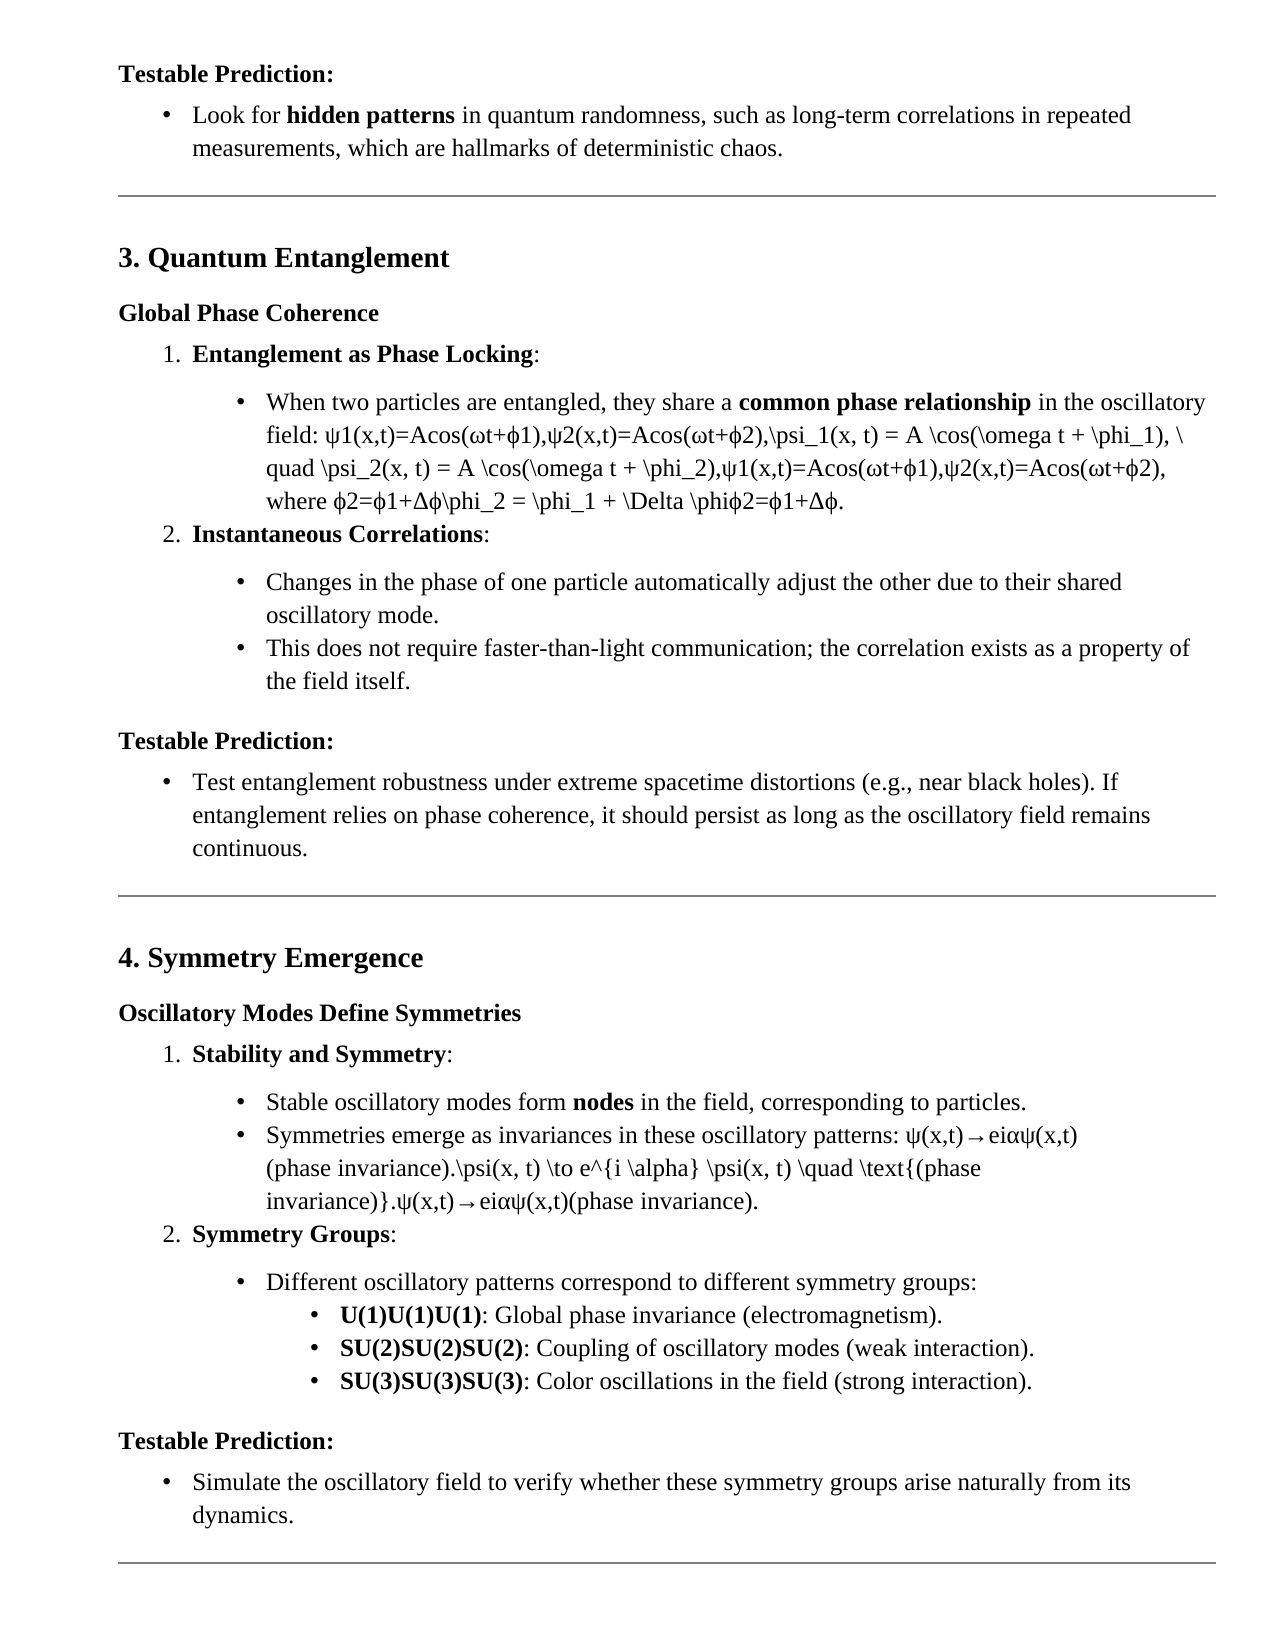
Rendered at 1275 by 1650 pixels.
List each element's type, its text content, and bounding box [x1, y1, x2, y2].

list Test entanglement robustness under extreme spacetime distortions (e.g., near black holes). If entanglement relies on phase coherence, it should persist as long as the oscillatory field remains continuous. [162, 767, 1216, 862]
subtitle Testable Prediction: [118, 726, 1216, 755]
list SU(2)SU(2)SU(2): Coupling of oscillatory modes (weak interaction). [310, 1333, 1216, 1362]
list Stability and Symmetry: [162, 1039, 1216, 1068]
subtitle Testable Prediction: [118, 1426, 1216, 1455]
list Simulate the oscillatory field to verify whether these symmetry groups arise naturally from its dynamics. [162, 1467, 1216, 1529]
subtitle 4. Symmetry Emergence [118, 940, 1216, 973]
list Stable oscillatory modes form nodes in the field, corresponding to particles. [236, 1087, 1216, 1116]
list When two particles are entangled, they share a common phase relationship in the oscillatory field: ψ1(x,t)=Acos⁡(ωt+ϕ1),ψ2(x,t)=Acos⁡(ωt+ϕ2),\psi_1(x, t) = A \cos(\omega t + \phi_1), \quad \psi_2(x, t) = A \cos(\omega t + \phi_2),ψ1​(x,t)=Acos(ωt+ϕ1​),ψ2​(x,t)=Acos(ωt+ϕ2​), where ϕ2=ϕ1+Δϕ\phi_2 = \phi_1 + \Delta \phiϕ2​=ϕ1​+Δϕ. [236, 387, 1216, 515]
subtitle 3. Quantum Entanglement [118, 240, 1216, 273]
subtitle Global Phase Coherence [118, 298, 1216, 327]
list Symmetries emerge as invariances in these oscillatory patterns: ψ(x,t)→eiαψ(x,t)(phase invariance).\psi(x, t) \to e^{i \alpha} \psi(x, t) \quad \text{(phase invariance)}.ψ(x,t)→eiαψ(x,t)(phase invariance). [236, 1120, 1216, 1215]
subtitle Oscillatory Modes Define Symmetries [118, 998, 1216, 1027]
subtitle Testable Prediction: [118, 59, 1216, 88]
list Entanglement as Phase Locking: [162, 339, 1216, 368]
list Look for hidden patterns in quantum randomness, such as long-term correlations in repeated measurements, which are hallmarks of deterministic chaos. [162, 100, 1216, 162]
list Different oscillatory patterns correspond to different symmetry groups: [236, 1267, 1216, 1296]
list Symmetry Groups: [162, 1219, 1216, 1248]
list This does not require faster-than-light communication; the correlation exists as a property of the field itself. [236, 633, 1216, 695]
list U(1)U(1)U(1): Global phase invariance (electromagnetism). [310, 1300, 1216, 1329]
list Changes in the phase of one particle automatically adjust the other due to their shared oscillatory mode. [236, 567, 1216, 629]
list SU(3)SU(3)SU(3): Color oscillations in the field (strong interaction). [310, 1366, 1216, 1395]
list Instantaneous Correlations: [162, 519, 1216, 548]
